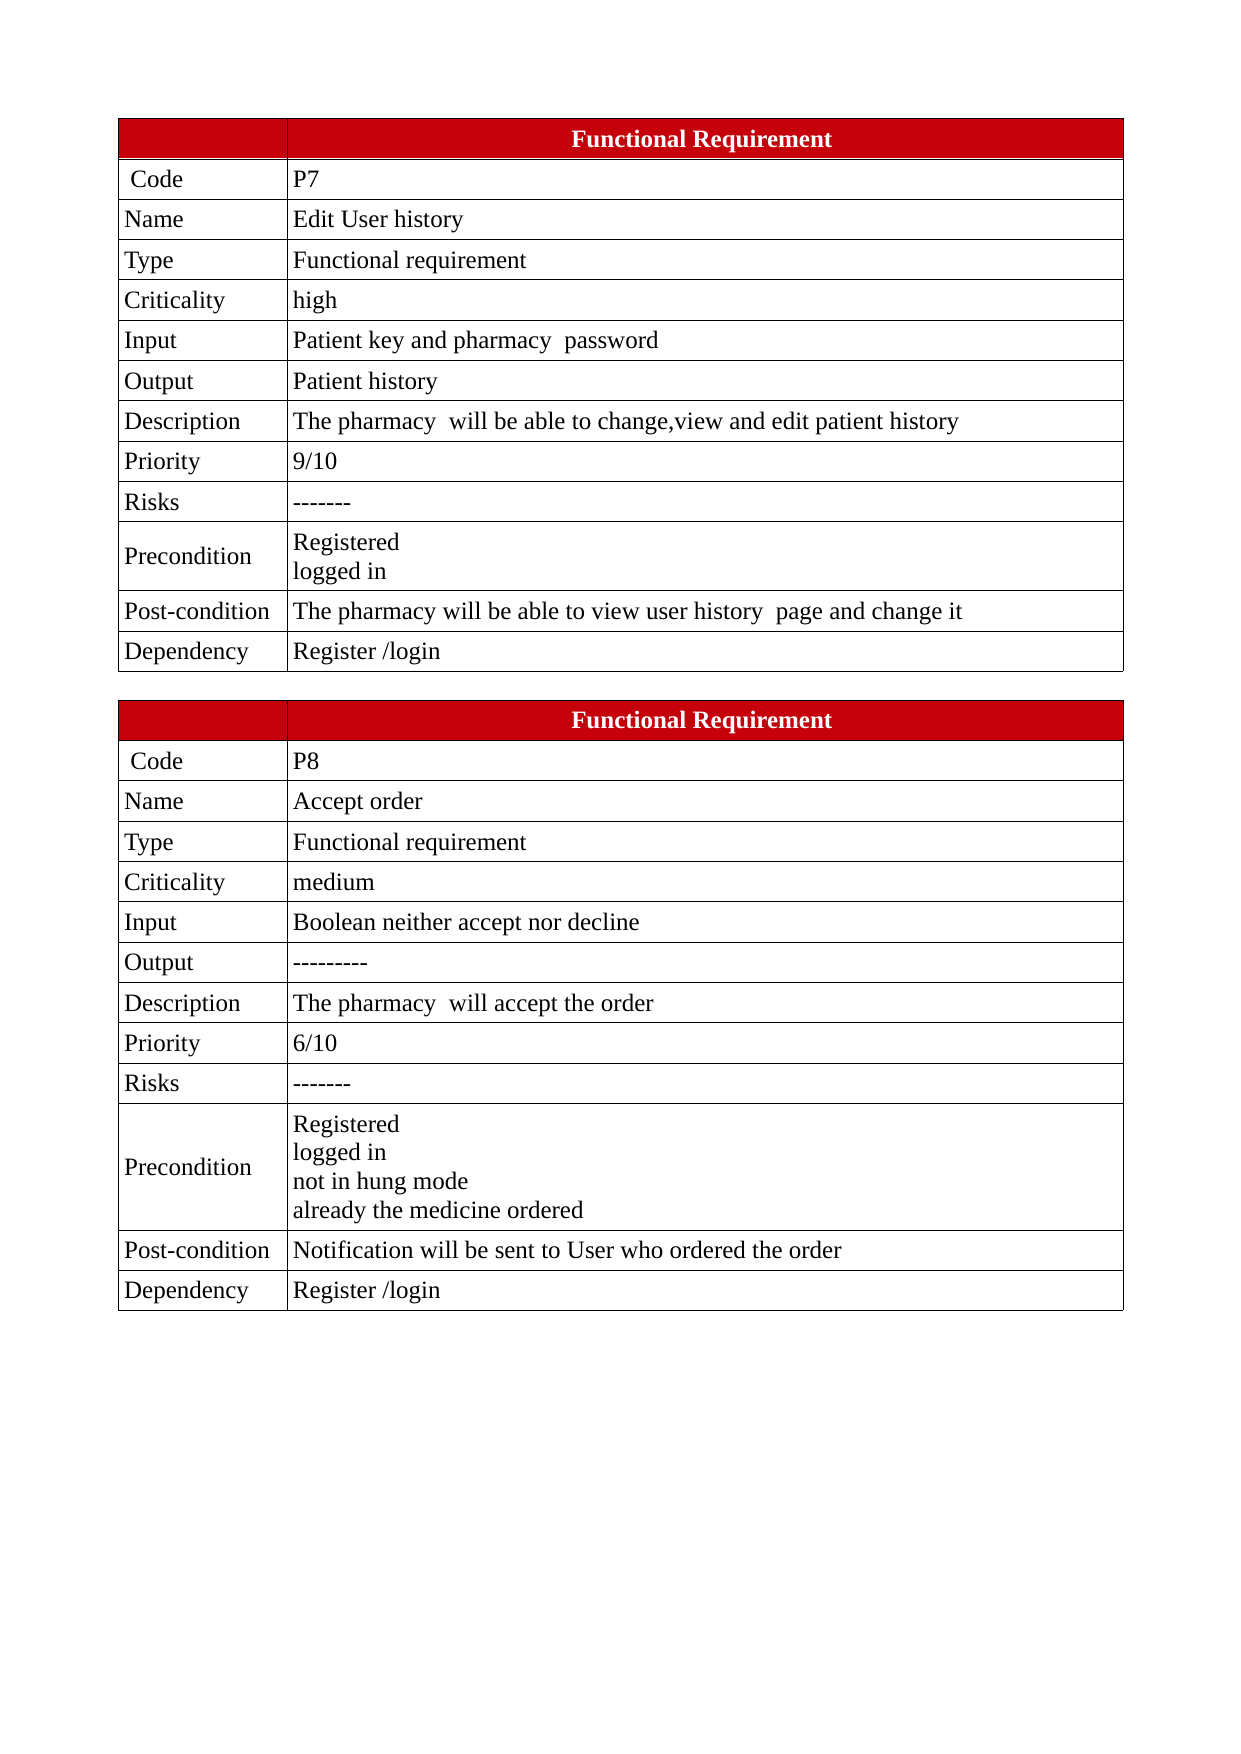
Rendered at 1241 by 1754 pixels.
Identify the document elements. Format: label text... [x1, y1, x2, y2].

table_cell Criticality [119, 862, 287, 901]
table_cell Name [119, 781, 287, 821]
table_cell ------- [288, 482, 1123, 521]
table_header Functional Requirement [288, 119, 1123, 158]
table_cell Notification will be sent to User who ordered the order [288, 1231, 1123, 1270]
table_cell Priority [119, 1023, 287, 1063]
table_cell Functional requirement [288, 240, 1123, 279]
table_cell P7 [288, 160, 1123, 199]
table_cell Post-condition [119, 591, 287, 631]
table_cell 6/10 [288, 1023, 1123, 1063]
table_cell Description [119, 401, 287, 441]
table_cell high [288, 280, 1123, 320]
table_cell Boolean neither accept nor decline [288, 902, 1123, 942]
table_cell 9/10 [288, 442, 1123, 481]
table_cell Name [119, 200, 287, 239]
table_cell Dependency [119, 1271, 287, 1310]
table_cell Risks [119, 482, 287, 521]
table_header Functional Requirement [288, 701, 1123, 740]
table_cell Patient key and pharmacy password [288, 321, 1123, 360]
table_cell Register /login [288, 632, 1123, 671]
table_cell Description [119, 983, 287, 1022]
table_cell medium [288, 862, 1123, 901]
table_cell The pharmacy will be able to change,view and edit patient history [288, 401, 1123, 441]
table_cell Priority [119, 442, 287, 481]
table_cell Type [119, 822, 287, 861]
table_cell The pharmacy will accept the order [288, 983, 1123, 1022]
table_cell --------- [288, 943, 1123, 982]
table_cell Functional requirement [288, 822, 1123, 861]
table_cell Precondition [119, 522, 287, 590]
table_cell Code [119, 741, 287, 780]
table_header [119, 701, 287, 740]
table_cell Registered logged in not in hung mode already the medicine ordered [288, 1104, 1123, 1229]
table_cell Post-condition [119, 1231, 287, 1270]
table_cell Registered logged in [288, 522, 1123, 590]
table_cell Code [119, 160, 287, 199]
table_cell Output [119, 943, 287, 982]
table_cell Input [119, 902, 287, 942]
table_cell P8 [288, 741, 1123, 780]
table_cell Input [119, 321, 287, 360]
table_cell Dependency [119, 632, 287, 671]
table_cell Patient history [288, 361, 1123, 400]
table_cell Register /login [288, 1271, 1123, 1310]
table_cell Edit User history [288, 200, 1123, 239]
table_cell Risks [119, 1064, 287, 1103]
table_cell ------- [288, 1064, 1123, 1103]
table_cell Precondition [119, 1104, 287, 1229]
table_cell Output [119, 361, 287, 400]
table_header [119, 119, 287, 158]
table_cell Type [119, 240, 287, 279]
table_cell The pharmacy will be able to view user history page and change it [288, 591, 1123, 631]
table_cell Accept order [288, 781, 1123, 821]
table_cell Criticality [119, 280, 287, 320]
